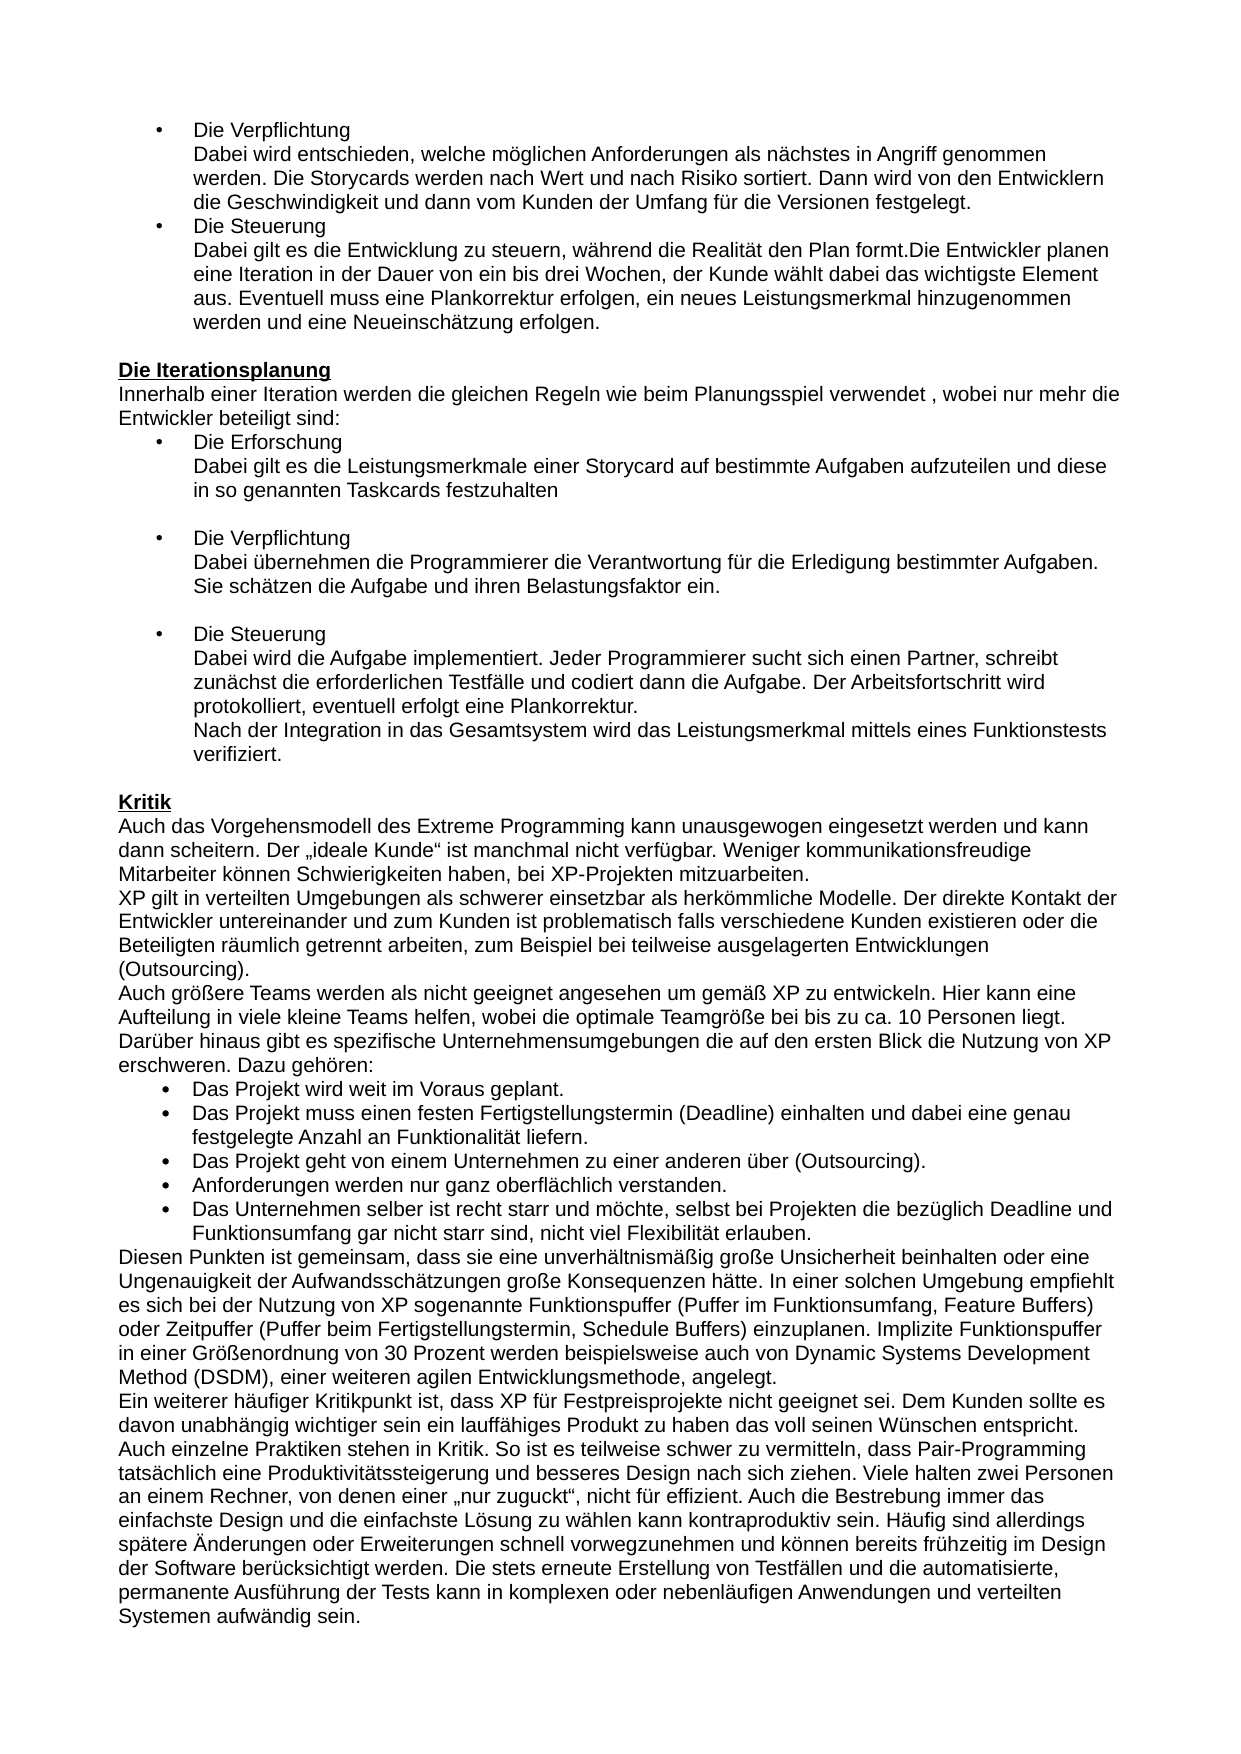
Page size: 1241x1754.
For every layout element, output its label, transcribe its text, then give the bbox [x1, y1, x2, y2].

list Das Projekt geht von einem Unternehmen zu einer anderen über (Outsourcing). [162, 1149, 1122, 1173]
list Die Steuerung Dabei wird die Aufgabe implementiert. Jeder Programmierer sucht sich einen Partner, schreibt zunächst die erforderlichen Testfälle und codiert dann die Aufgabe. Der Arbeitsfortschritt wird protokolliert, eventuell erfolgt eine Plankorrektur. Nach der Integration in das Gesamtsystem wird das Leistungsmerkmal mittels eines Funktionstests verifiziert. [156, 622, 1122, 766]
subtitle Kritik [118, 789, 1122, 813]
text XP gilt in verteilten Umgebungen als schwerer einsetzbar als herkömmliche Modelle. Der direkte Kontakt der Entwickler untereinander und zum Kunden ist problematisch falls verschiedene Kunden existieren oder die Beteiligten räumlich getrennt arbeiten, zum Beispiel bei teilweise ausgelagerten Entwicklungen (Outsourcing). [118, 885, 1122, 981]
text Ein weiterer häufiger Kritikpunkt ist, dass XP für Festpreisprojekte nicht geeignet sei. Dem Kunden sollte es davon unabhängig wichtiger sein ein lauffähiges Produkt zu haben das voll seinen Wünschen entspricht. [118, 1388, 1122, 1436]
list Das Projekt wird weit im Voraus geplant. [162, 1077, 1122, 1101]
text Auch einzelne Praktiken stehen in Kritik. So ist es teilweise schwer zu vermitteln, dass Pair-Programming tatsächlich eine Produktivitätssteigerung und besseres Design nach sich ziehen. Viele halten zwei Personen an einem Rechner, von denen einer „nur zuguckt“, nicht für effizient. Auch die Bestrebung immer das einfachste Design und die einfachste Lösung zu wählen kann kontraproduktiv sein. Häufig sind allerdings spätere Änderungen oder Erweiterungen schnell vorwegzunehmen und können bereits frühzeitig im Design der Software berücksichtigt werden. Die stets erneute Erstellung von Testfällen und die automatisierte, permanente Ausführung der Tests kann in komplexen oder nebenläufigen Anwendungen und verteilten Systemen aufwändig sein. [118, 1436, 1122, 1628]
list Das Unternehmen selber ist recht starr und möchte, selbst bei Projekten die bezüglich Deadline und Funktionsumfang gar nicht starr sind, nicht viel Flexibilität erlauben. [162, 1197, 1122, 1245]
text Innerhalb einer Iteration werden die gleichen Regeln wie beim Planungsspiel verwendet , wobei nur mehr die Entwickler beteiligt sind: [118, 382, 1122, 430]
text Auch das Vorgehensmodell des Extreme Programming kann unausgewogen eingesetzt werden und kann dann scheitern. Der „ideale Kunde“ ist manchmal nicht verfügbar. Weniger kommunikationsfreudige Mitarbeiter können Schwierigkeiten haben, bei XP-Projekten mitzuarbeiten. [118, 813, 1122, 885]
text Auch größere Teams werden als nicht geeignet angesehen um gemäß XP zu entwickeln. Hier kann eine Aufteilung in viele kleine Teams helfen, wobei die optimale Teamgröße bei bis zu ca. 10 Personen liegt. Darüber hinaus gibt es spezifische Unternehmensumgebungen die auf den ersten Blick die Nutzung von XP erschweren. Dazu gehören: [118, 981, 1122, 1077]
list Die Erforschung Dabei gilt es die Leistungsmerkmale einer Storycard auf bestimmte Aufgaben aufzuteilen und diese in so genannten Taskcards festzuhalten [156, 430, 1122, 526]
text Diesen Punkten ist gemeinsam, dass sie eine unverhältnismäßig große Unsicherheit beinhalten oder eine Ungenauigkeit der Aufwandsschätzungen große Konsequenzen hätte. In einer solchen Umgebung empfiehlt es sich bei der Nutzung von XP sogenannte Funktionspuffer (Puffer im Funktionsumfang, Feature Buffers) oder Zeitpuffer (Puffer beim Fertigstellungstermin, Schedule Buffers) einzuplanen. Implizite Funktionspuffer in einer Größenordnung von 30 Prozent werden beispielsweise auch von Dynamic Systems Development Method (DSDM), einer weiteren agilen Entwicklungsmethode, angelegt. [118, 1245, 1122, 1388]
subtitle Die Iterationsplanung [118, 358, 1122, 382]
list Die Verpflichtung Dabei wird entschieden, welche möglichen Anforderungen als nächstes in Angriff genommen werden. Die Storycards werden nach Wert und nach Risiko sortiert. Dann wird von den Entwicklern die Geschwindigkeit und dann vom Kunden der Umfang für die Versionen festgelegt. [156, 118, 1122, 214]
list Die Verpflichtung Dabei übernehmen die Programmierer die Verantwortung für die Erledigung bestimmter Aufgaben. Sie schätzen die Aufgabe und ihren Belastungsfaktor ein. [156, 526, 1122, 622]
list Anforderungen werden nur ganz oberflächlich verstanden. [162, 1173, 1122, 1197]
list Die Steuerung Dabei gilt es die Entwicklung zu steuern, während die Realität den Plan formt.Die Entwickler planen eine Iteration in der Dauer von ein bis drei Wochen, der Kunde wählt dabei das wichtigste Element aus. Eventuell muss eine Plankorrektur erfolgen, ein neues Leistungsmerkmal hinzugenommen werden und eine Neueinschätzung erfolgen. [156, 214, 1122, 334]
list Das Projekt muss einen festen Fertigstellungstermin (Deadline) einhalten und dabei eine genau festgelegte Anzahl an Funktionalität liefern. [162, 1101, 1122, 1149]
